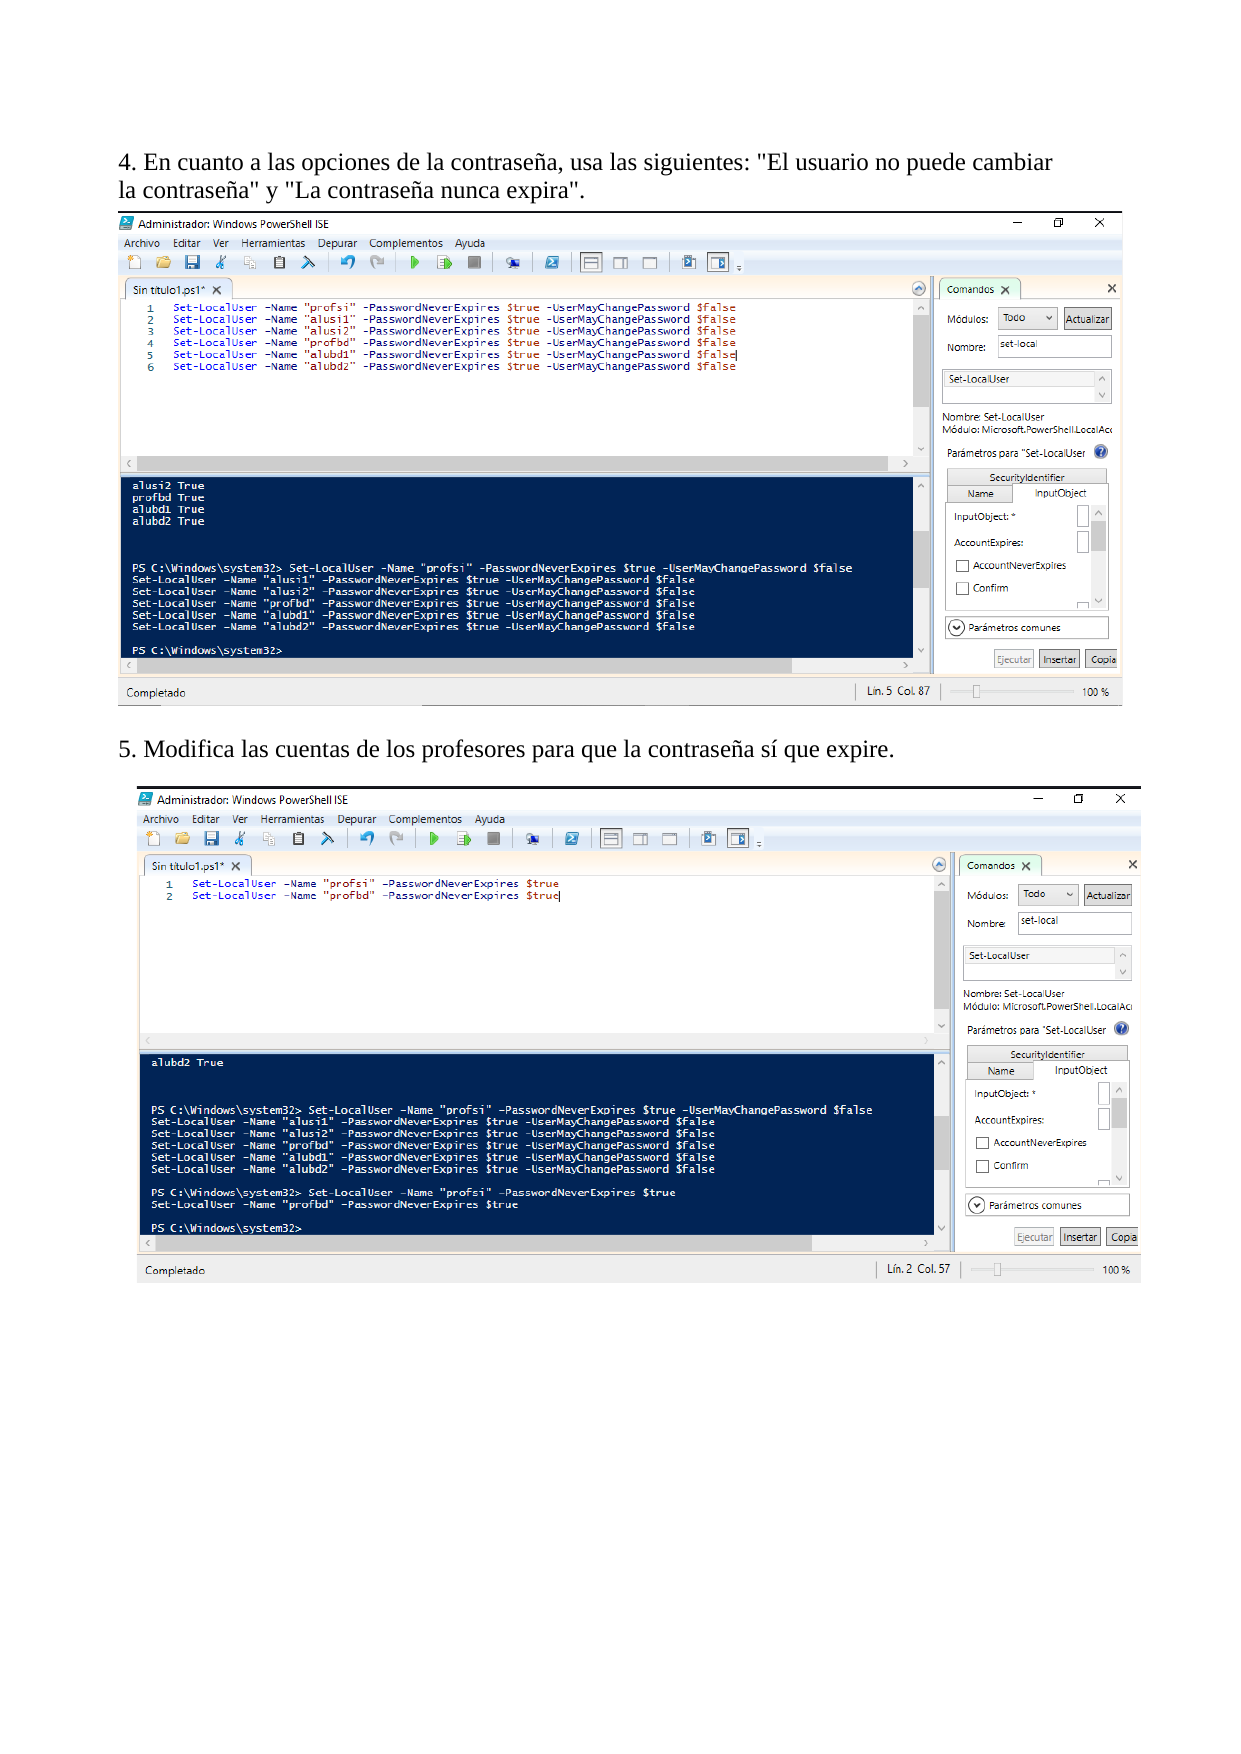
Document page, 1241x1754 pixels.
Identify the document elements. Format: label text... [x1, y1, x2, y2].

text 5. Modifica las cuentas de los profesores para que la contraseña sí que expire. [118, 734, 1122, 763]
text 4. En cuanto a las opciones de la contraseña, usa las siguientes: "El usuario no puede cambiar [118, 147, 1122, 176]
text la contraseña" y "La contraseña nunca expira". [118, 176, 1122, 204]
picture [136, 786, 1141, 1283]
picture [118, 211, 1123, 706]
